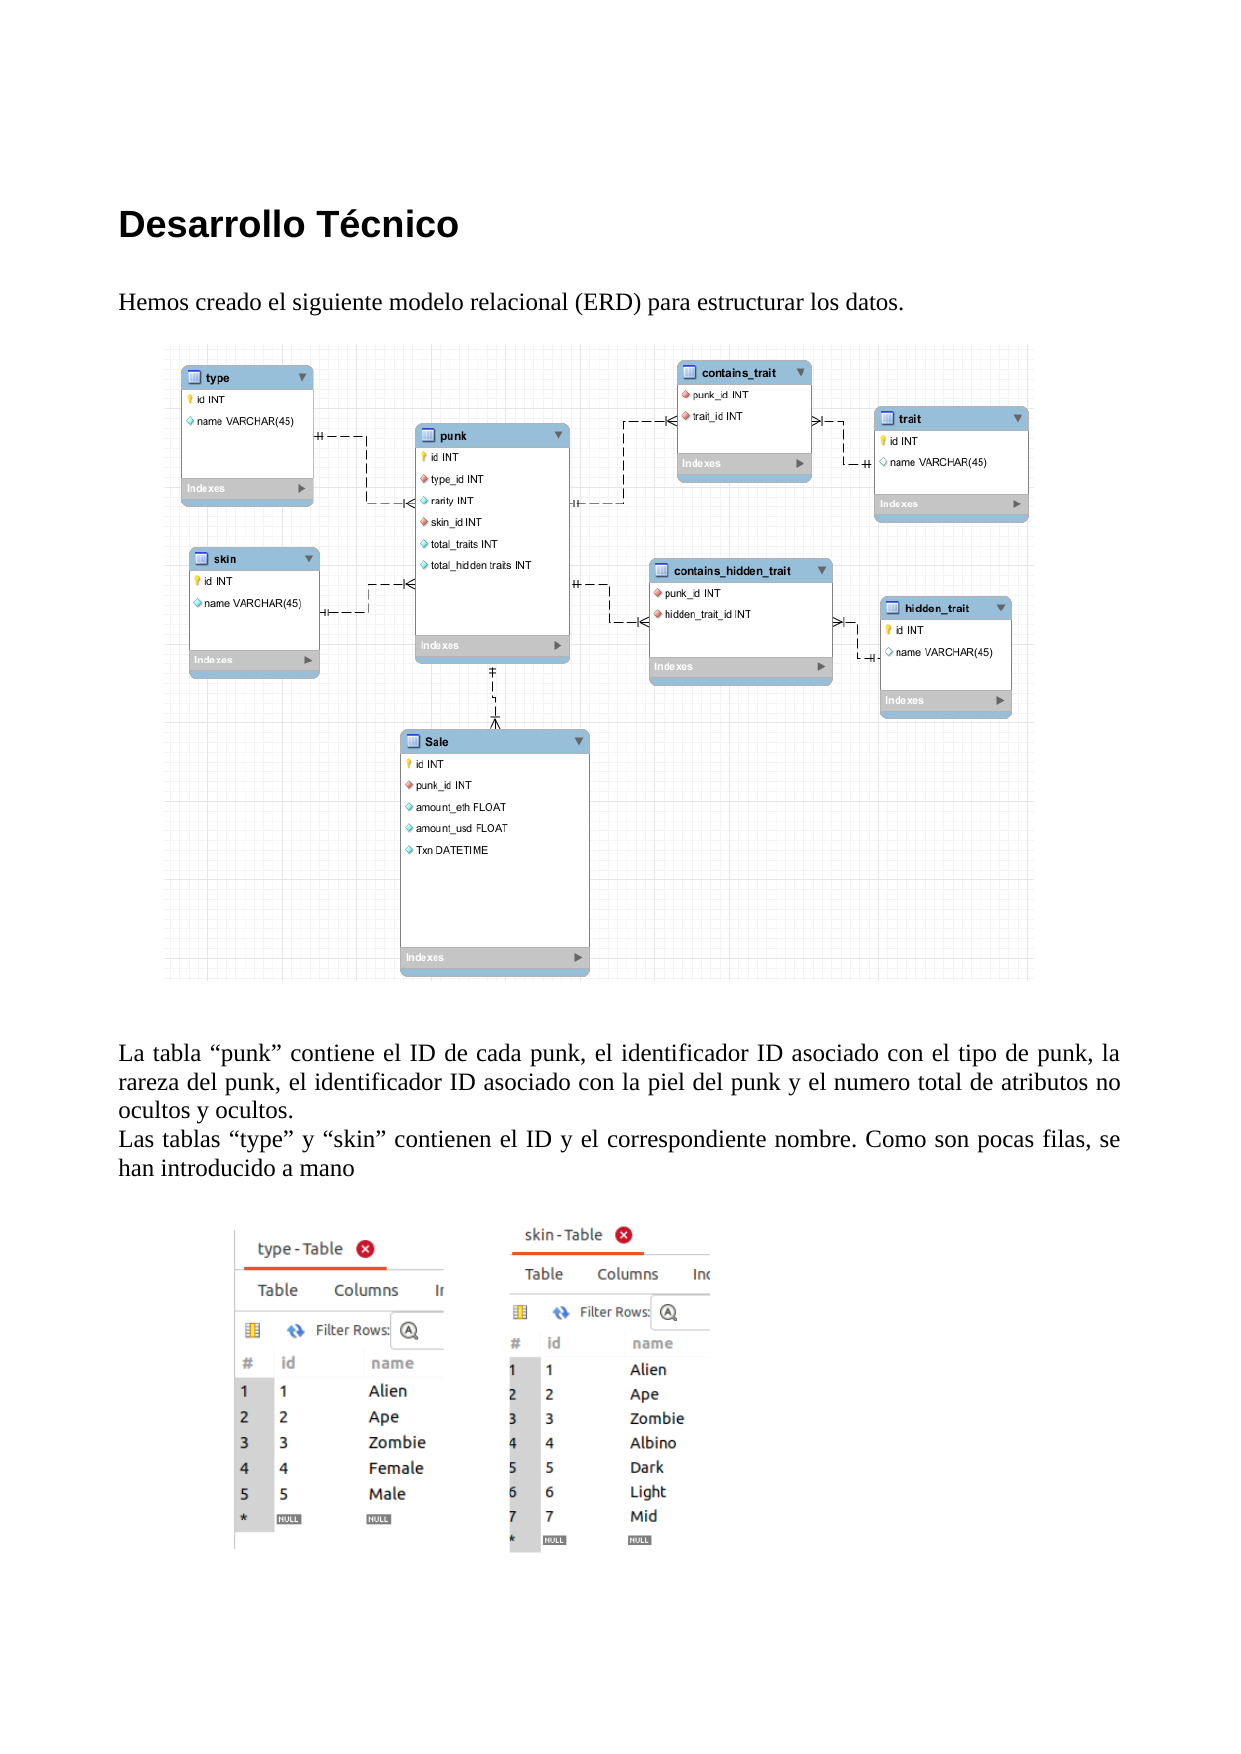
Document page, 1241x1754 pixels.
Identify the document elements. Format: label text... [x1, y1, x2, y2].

picture [164, 344, 1035, 981]
text Las tablas “type” y “skin” contienen el ID y el correspondiente nombre. Como son pocas filas, se han introducido a mano [118, 1124, 1122, 1182]
picture [509, 1218, 711, 1561]
text Hemos creado el siguiente modelo relacional (ERD) para estructurar los datos. [118, 287, 1122, 316]
subtitle Desarrollo Técnico [118, 202, 1122, 246]
text La tabla “punk” contiene el ID de cada punk, el identificador ID asociado con el tipo de punk, la rareza del punk, el identificador ID asociado con la piel del punk y el numero total de atributos no ocultos y ocultos. [118, 1038, 1122, 1124]
picture [233, 1230, 444, 1549]
